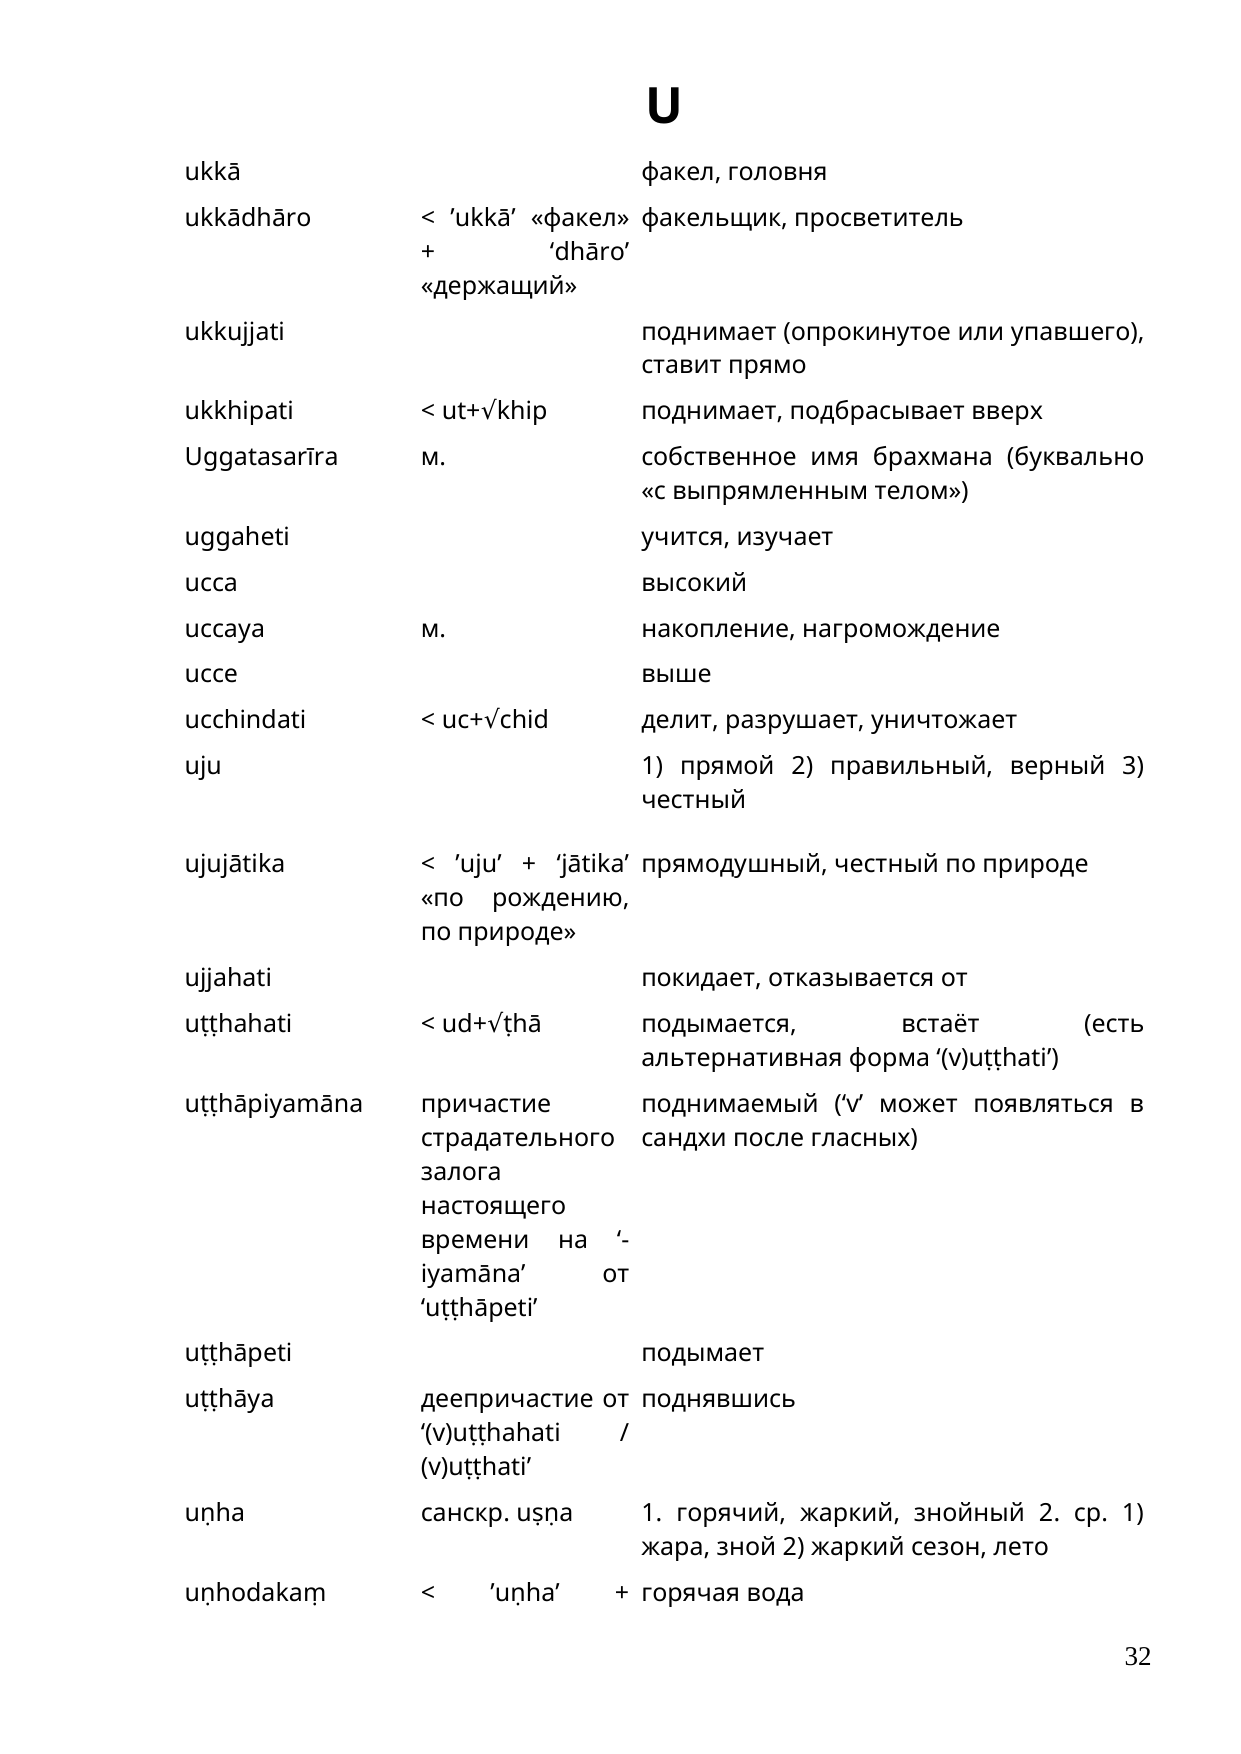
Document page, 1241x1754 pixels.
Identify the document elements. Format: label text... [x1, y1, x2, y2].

table_cell факельщик, просветитель [635, 194, 1150, 307]
table_cell < ut+√khip [415, 387, 635, 433]
table_cell подымается, встаёт (есть альтернативная форма ‘(v)uṭṭhati’) [635, 1000, 1150, 1080]
table_cell [415, 559, 635, 604]
table_cell поднимаемый (‘v’ может появляться в сандхи после гласных) [635, 1080, 1150, 1329]
table_cell покидает, отказывается от [635, 954, 1150, 1000]
table_cell м. [415, 433, 635, 513]
table_cell uṇha [178, 1489, 414, 1569]
table_cell [415, 513, 635, 559]
table_cell [415, 1330, 635, 1375]
table_cell накопление, нагромождение [635, 605, 1150, 650]
table_cell [415, 308, 635, 387]
table_cell делит, разрушает, уничтожает [635, 696, 1150, 742]
table_cell uṇhodakaṃ [178, 1569, 414, 1634]
table_cell ucchindati [178, 696, 414, 742]
table_cell подымает [635, 1330, 1150, 1375]
subtitle U [177, 69, 1151, 137]
table_cell uccaya [178, 605, 414, 650]
table_cell ukkādhāro [178, 194, 414, 307]
table_cell санскр. uṣṇa [415, 1489, 635, 1569]
table_cell поднимает, подбрасывает вверх [635, 387, 1150, 433]
table_cell учится, изучает [635, 513, 1150, 559]
table_cell < ’uṇha’ + [415, 1569, 635, 1634]
table_cell uṭṭhāya [178, 1375, 414, 1489]
table_cell [415, 954, 635, 1000]
table_cell собственное имя брахмана (буквально «с выпрямленным телом») [635, 433, 1150, 513]
table_header [415, 148, 635, 194]
table_cell uṭṭhāpeti [178, 1330, 414, 1375]
table_cell < ’ukkā’ «факел» + ‘dhāro’ «держащий» [415, 194, 635, 307]
table_cell поднявшись [635, 1375, 1150, 1489]
table_cell ucce [178, 650, 414, 696]
table_header факел, головня [635, 148, 1150, 194]
table_cell горячая вода [635, 1569, 1150, 1634]
table_cell Uggatasarīra [178, 433, 414, 513]
table_cell ujujātika [178, 841, 414, 954]
table_cell м. [415, 605, 635, 650]
table_cell uṭṭhahati [178, 1000, 414, 1080]
table_cell прямодушный, честный по природе [635, 841, 1150, 954]
table_cell uju [178, 742, 414, 841]
table_cell [415, 650, 635, 696]
table_cell деепричастие от ‘(v)uṭṭhahati / (v)uṭṭhati’ [415, 1375, 635, 1489]
table_cell < ud+√ṭhā [415, 1000, 635, 1080]
table_cell < uc+√chid [415, 696, 635, 742]
table_cell 1) прямой 2) правильный, верный 3) честный [635, 742, 1150, 841]
table_cell ukkhipati [178, 387, 414, 433]
table_cell причастие страдательного залога настоящего времени на ‘-iyamāna’ от ‘uṭṭhāpeti’ [415, 1080, 635, 1329]
table_cell 1. горячий, жаркий, знойный 2. ср. 1) жара, зной 2) жаркий сезон, лето [635, 1489, 1150, 1569]
table_cell uggaheti [178, 513, 414, 559]
table_cell поднимает (опрокинутое или упавшего), ставит прямо [635, 308, 1150, 387]
table_cell ucca [178, 559, 414, 604]
table_header ukkā [178, 148, 414, 194]
table_cell высокий [635, 559, 1150, 604]
table_cell < ’uju’ + ‘jātika’ «по рождению, по природе» [415, 841, 635, 954]
table_cell [415, 742, 635, 841]
table_cell uṭṭhāpiyamāna [178, 1080, 414, 1329]
table_cell ukkujjati [178, 308, 414, 387]
table_cell выше [635, 650, 1150, 696]
table_cell ujjahati [178, 954, 414, 1000]
